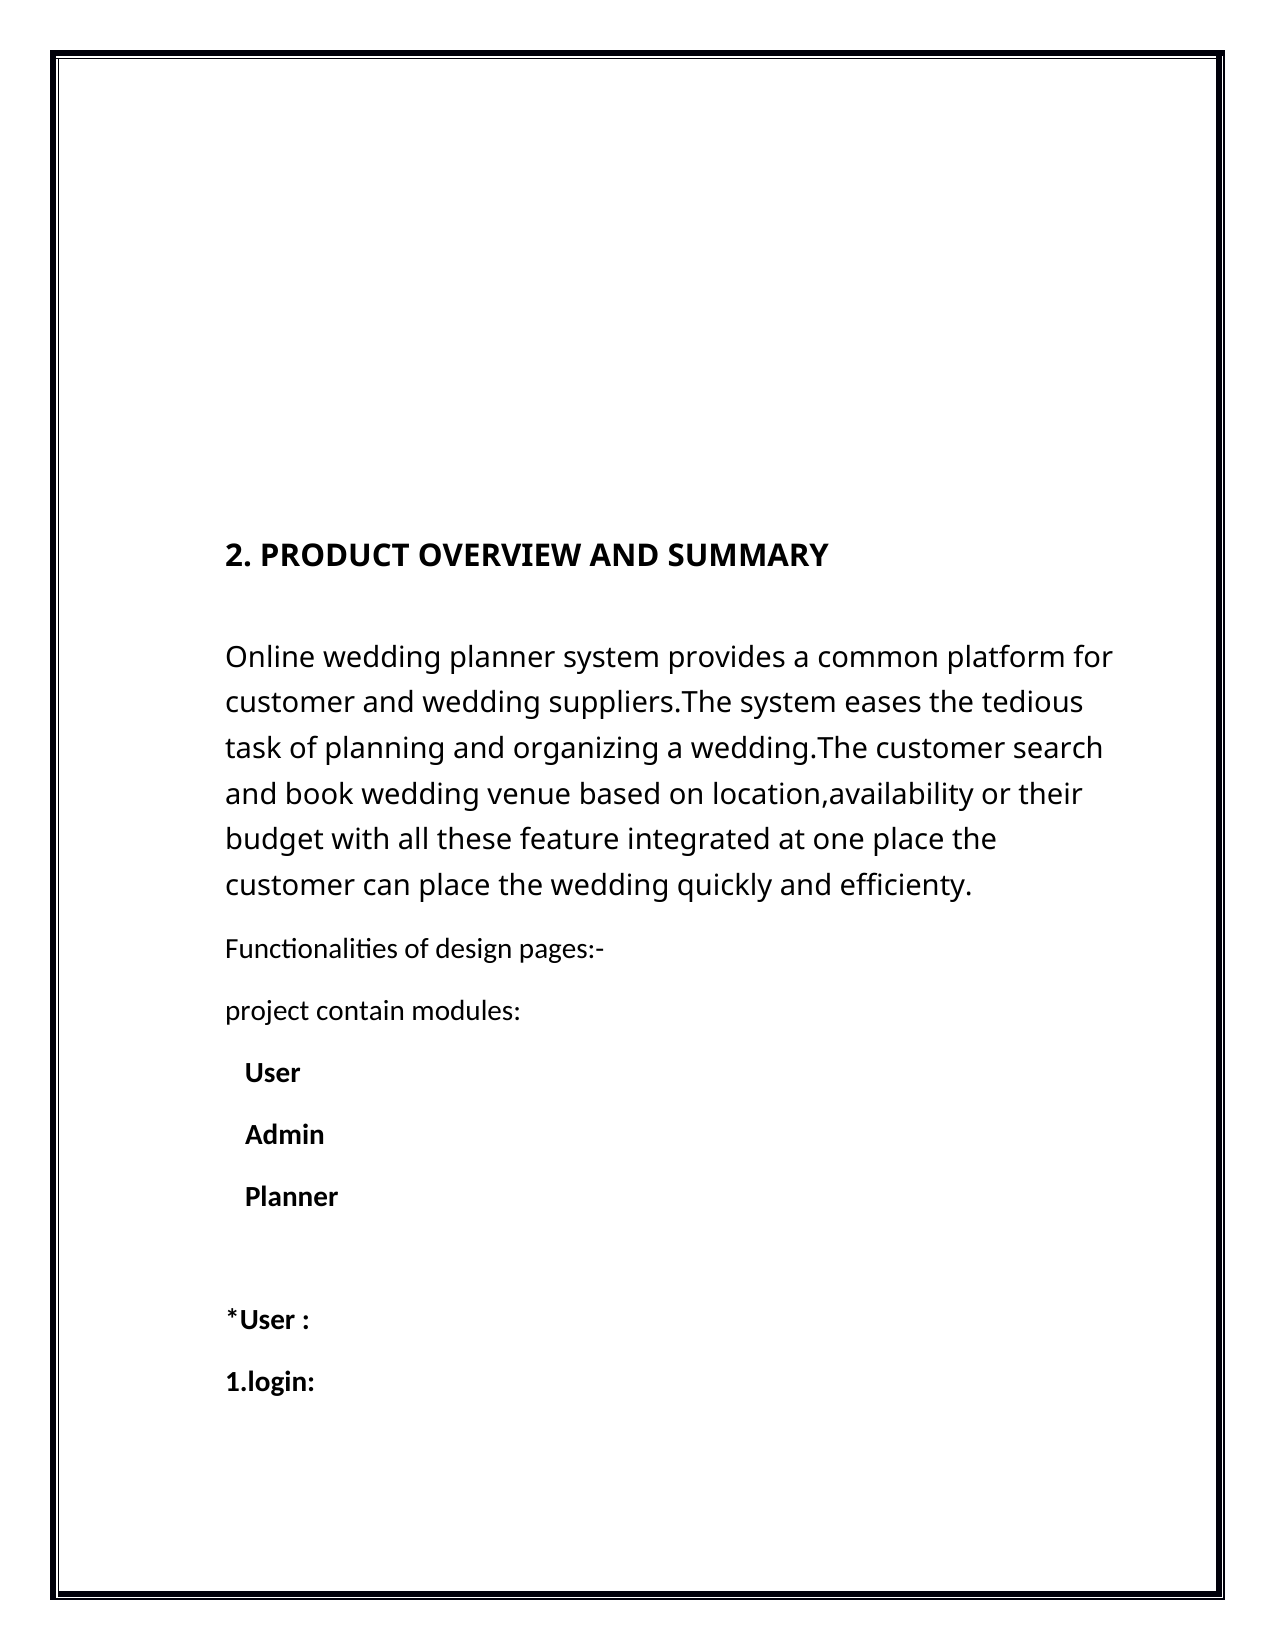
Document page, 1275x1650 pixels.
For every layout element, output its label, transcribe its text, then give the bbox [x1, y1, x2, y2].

text project contain modules: [225, 992, 1125, 1028]
text 2. Product Overview and Summary [225, 533, 1125, 576]
text *User : [225, 1301, 1125, 1337]
text User [225, 1054, 1125, 1090]
text Functionalities of design pages:- [225, 931, 1125, 966]
text Admin [225, 1116, 1125, 1152]
text Online wedding planner system provides a common platform for customer and wedding suppliers.The system eases the tedious task of planning and organizing a wedding.The customer search and book wedding venue based on location,availability or their budget with all these feature integrated at one place the customer can place the wedding quickly and efficienty. [225, 636, 1125, 904]
text Planner [225, 1178, 1125, 1213]
text 1.login: [225, 1363, 1125, 1399]
